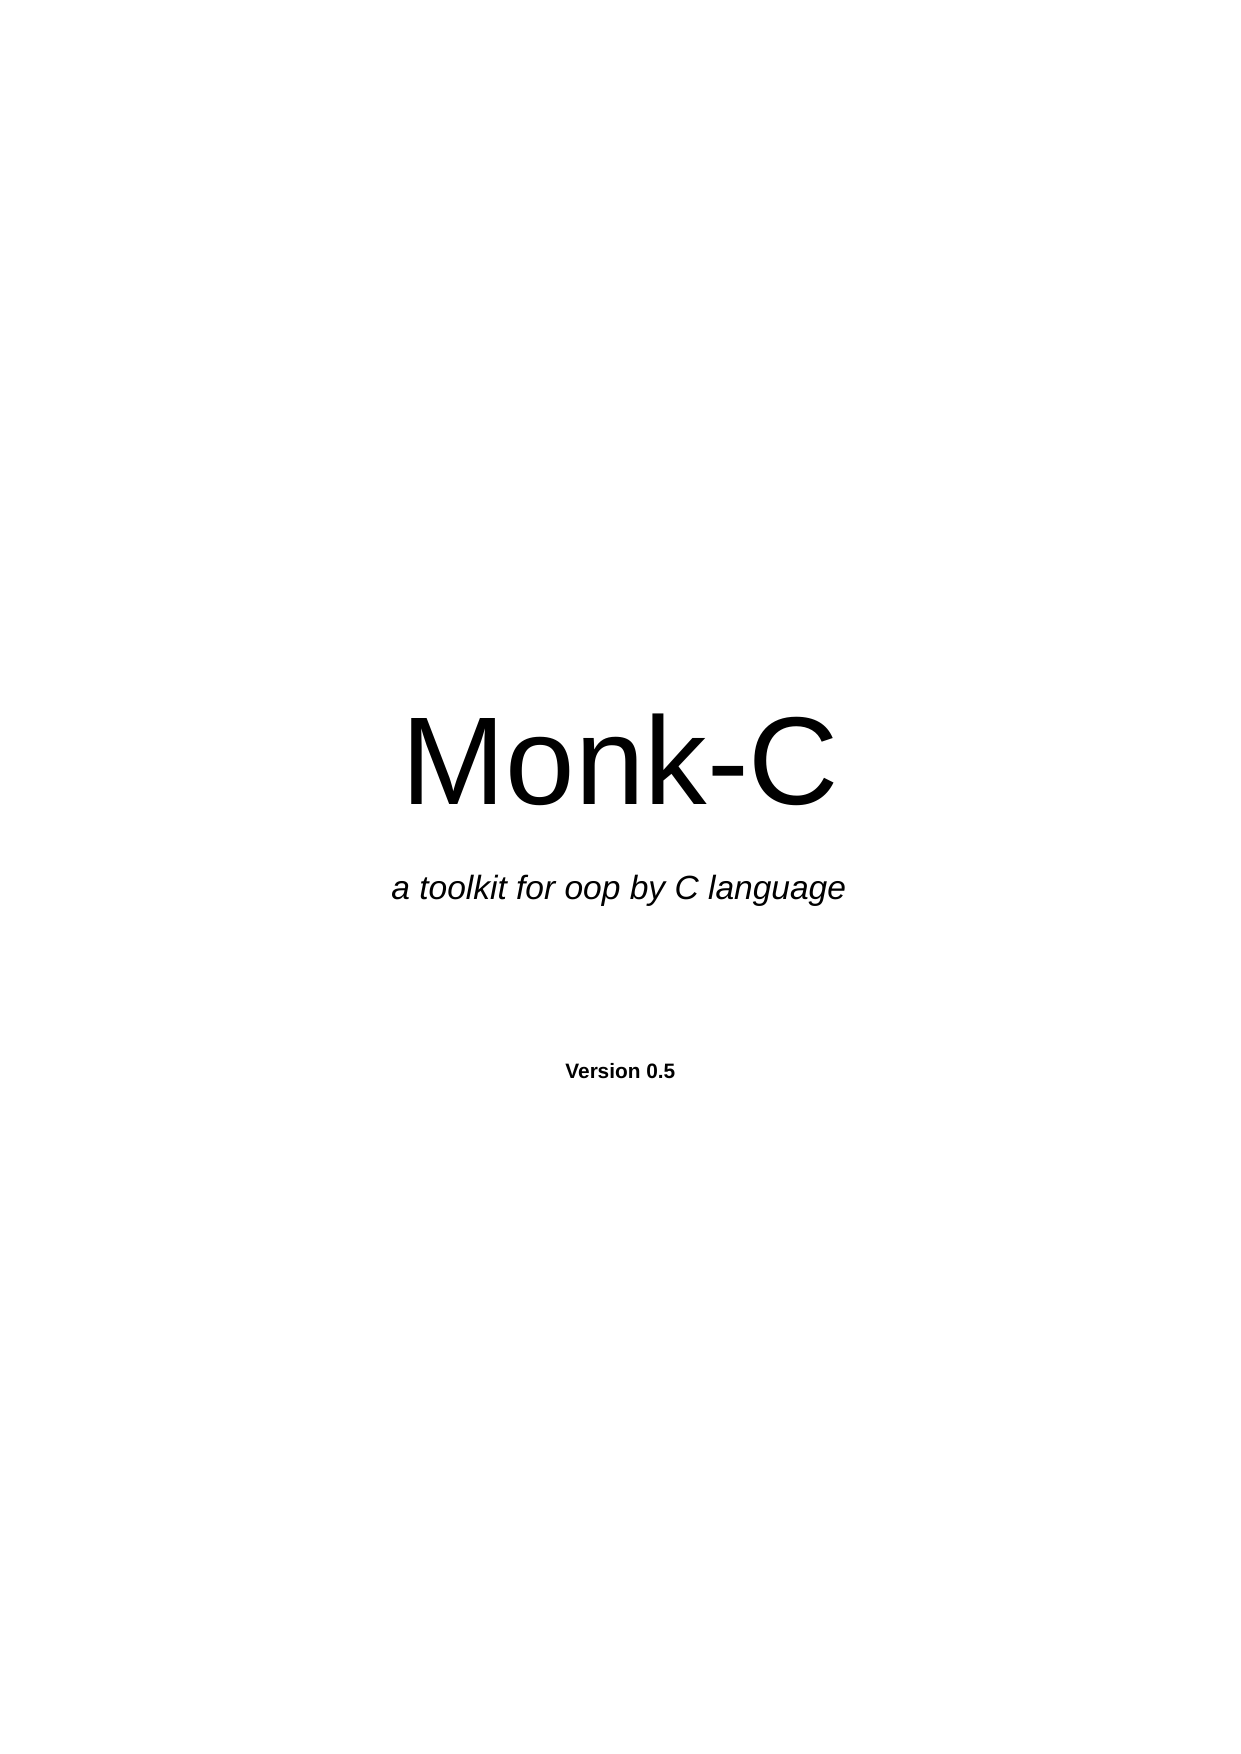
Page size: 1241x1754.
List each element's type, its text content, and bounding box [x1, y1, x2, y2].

subtitle a toolkit for oop by C language [118, 868, 1122, 907]
subtitle Version 0.5 [118, 1059, 1122, 1083]
subtitle Monk-C [118, 687, 1122, 831]
